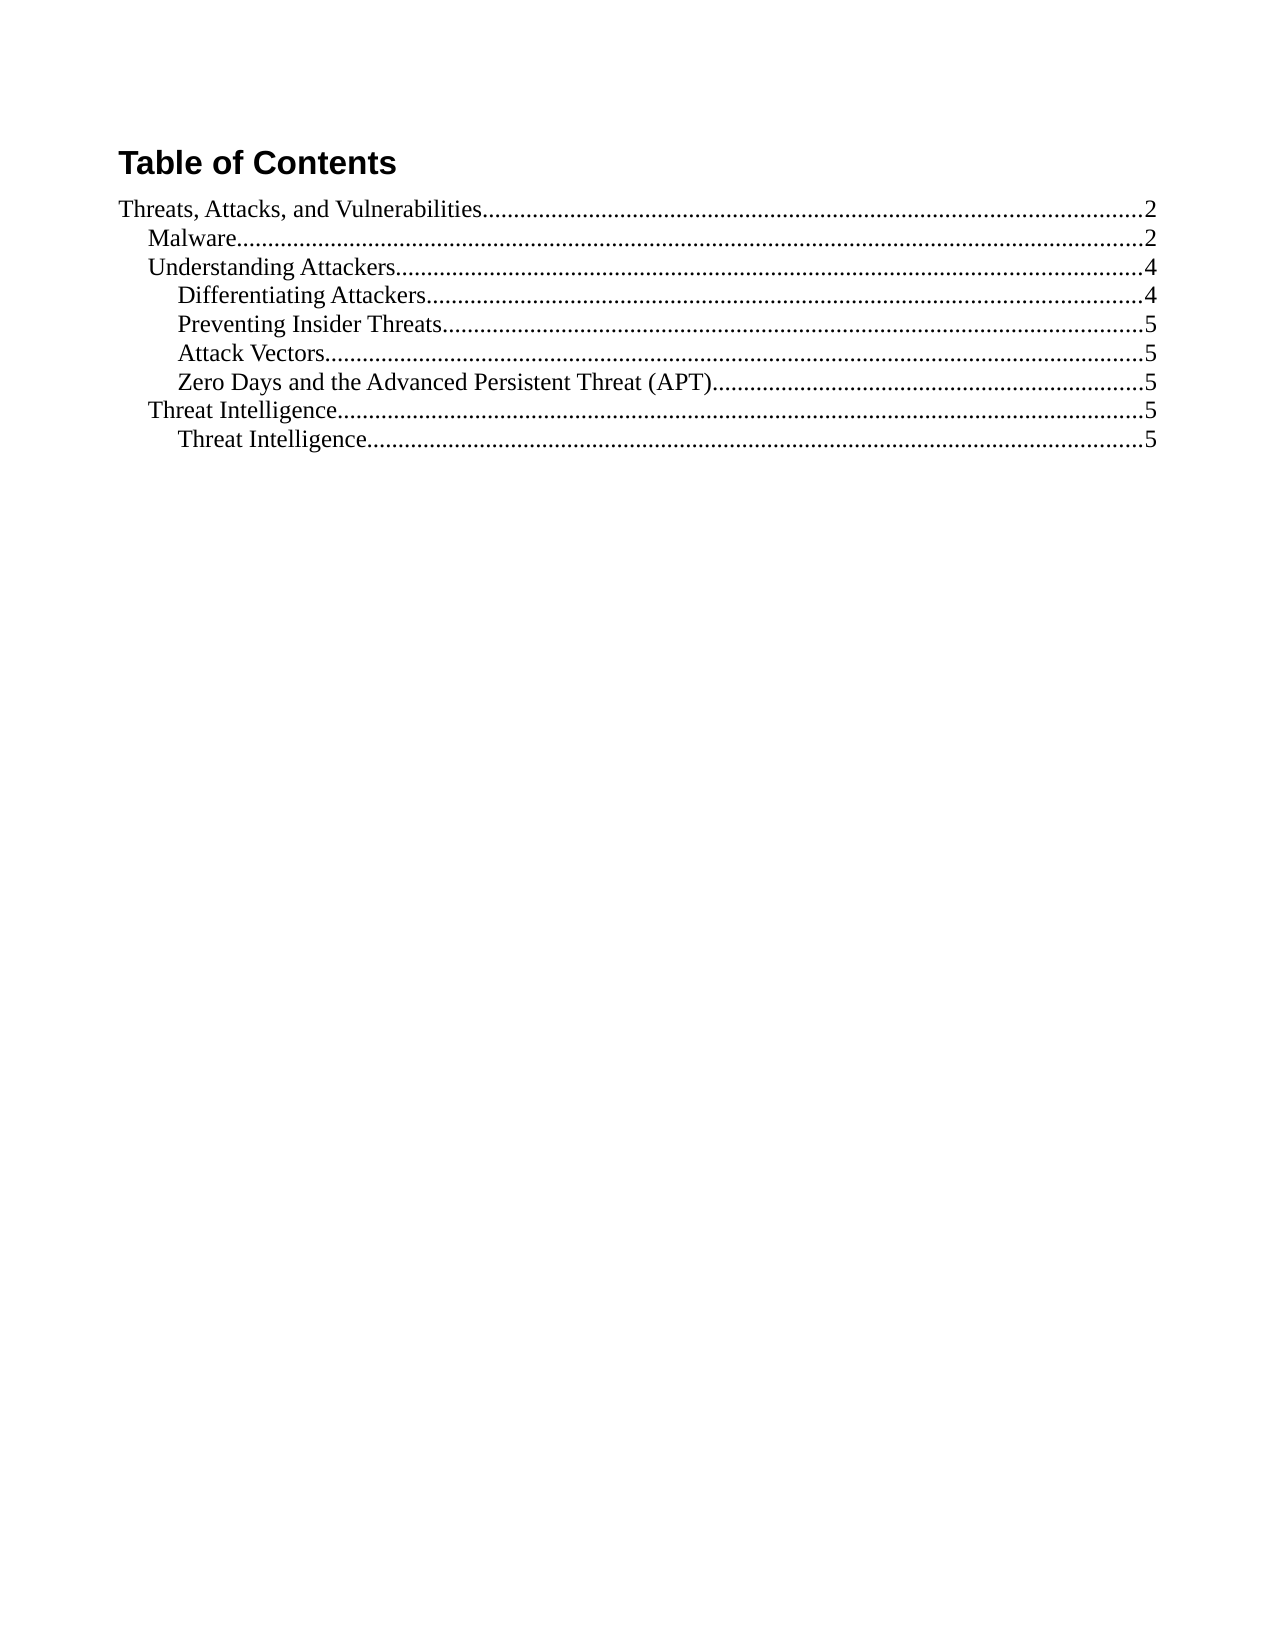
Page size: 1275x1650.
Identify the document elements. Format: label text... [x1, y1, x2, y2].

text Attack Vectors 5 [177, 338, 1157, 367]
text Threats, Attacks, and Vulnerabilities 2 [118, 194, 1157, 223]
text Threat Intelligence 5 [148, 395, 1157, 424]
text Threat Intelligence 5 [177, 424, 1157, 453]
subtitle Table of Contents [118, 143, 1157, 182]
text Differentiating Attackers 4 [177, 280, 1157, 309]
text Preventing Insider Threats 5 [177, 309, 1157, 338]
text Understanding Attackers 4 [148, 252, 1157, 280]
text Zero Days and the Advanced Persistent Threat (APT) 5 [177, 367, 1157, 395]
text Malware 2 [148, 223, 1157, 252]
